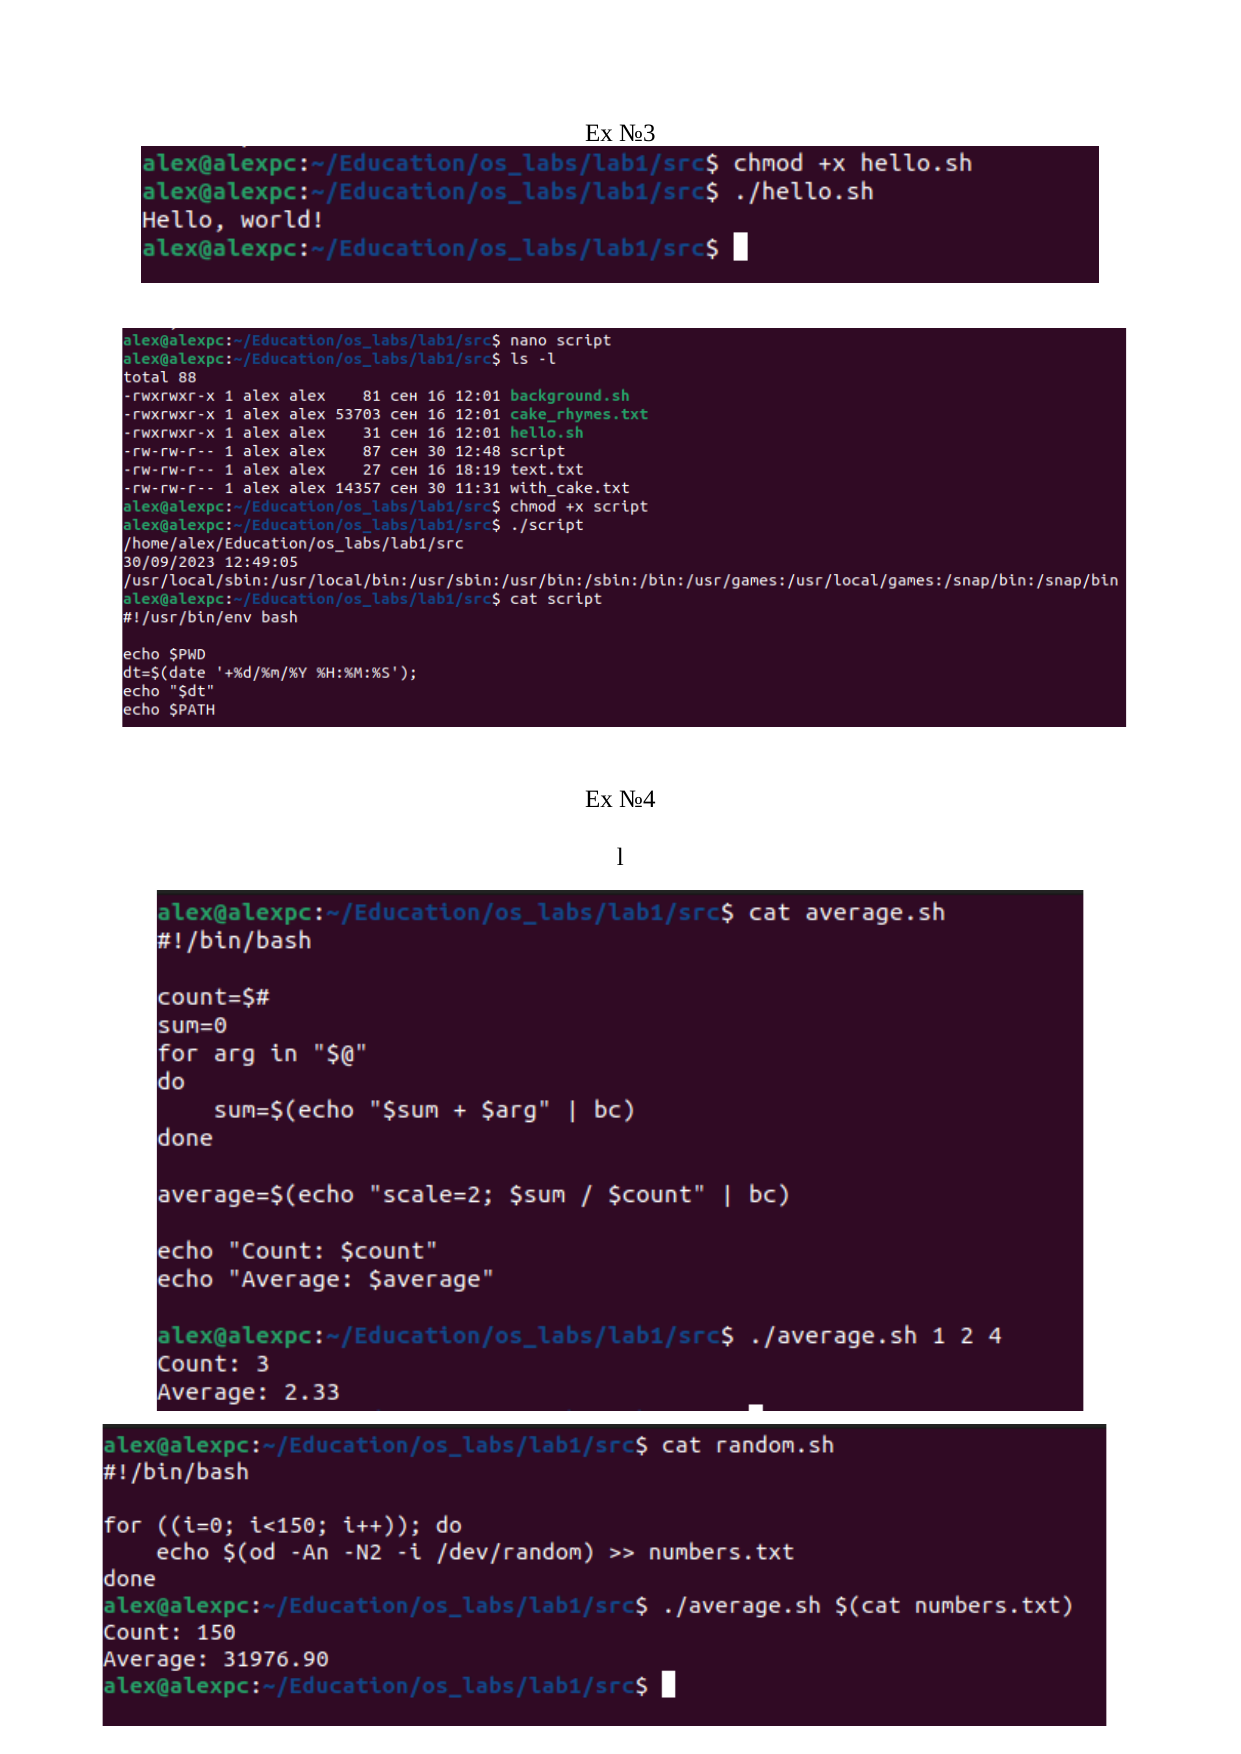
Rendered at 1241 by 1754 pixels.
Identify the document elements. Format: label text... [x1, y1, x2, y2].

text Ex №3 [118, 118, 1122, 147]
picture [156, 890, 1084, 1411]
text Ex №4 [118, 784, 1122, 813]
text l [118, 842, 1122, 870]
picture [102, 1424, 1107, 1726]
picture [122, 328, 1127, 727]
picture [141, 146, 1099, 283]
